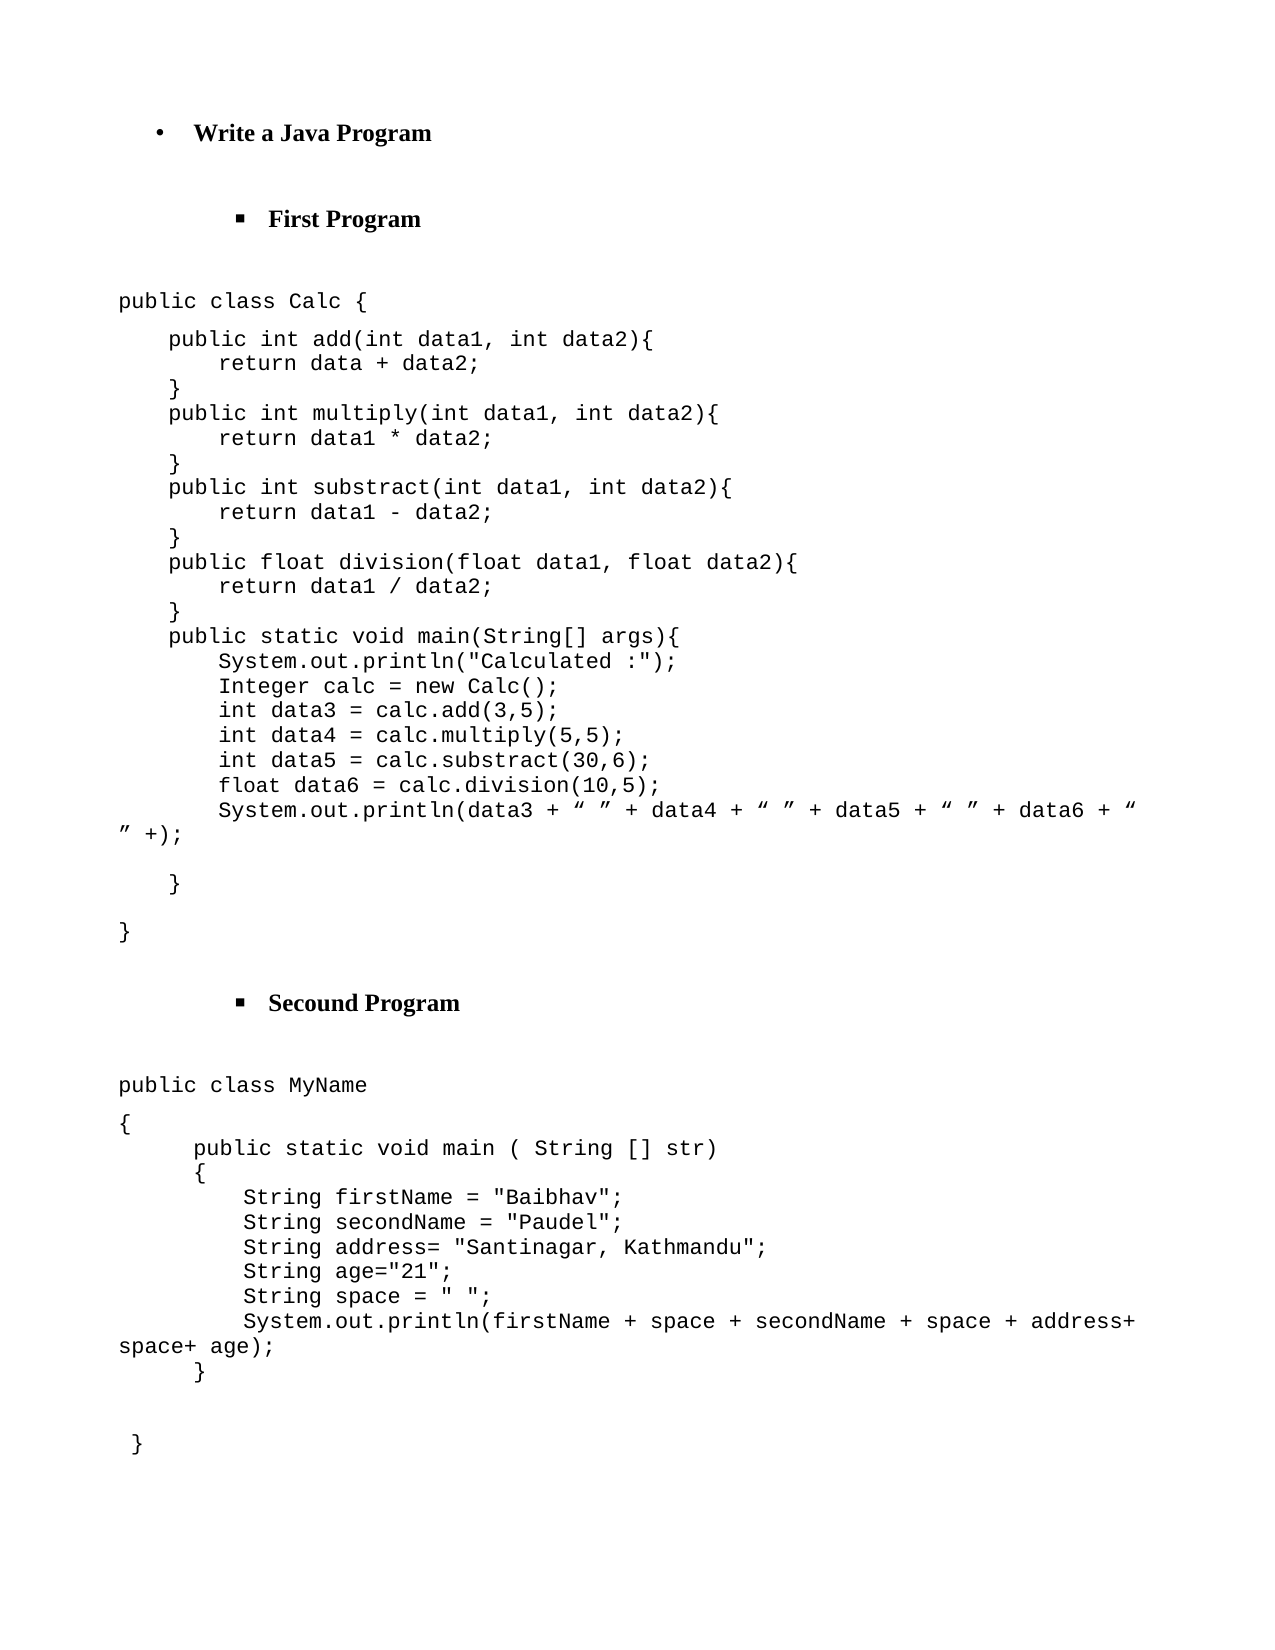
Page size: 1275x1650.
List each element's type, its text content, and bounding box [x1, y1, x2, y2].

text } [118, 601, 1157, 625]
text String firstName = "Baibhav"; [118, 1186, 1157, 1211]
text return data1 - data2; [118, 501, 1157, 526]
text String secondName = "Paudel"; [118, 1211, 1157, 1236]
list Write a Java Program [156, 118, 1157, 147]
text return data + data2; [118, 353, 1157, 377]
text } [118, 526, 1157, 551]
text String address= "Santinagar, Kathmandu"; [118, 1236, 1157, 1261]
text int data5 = calc.substract(30,6); [118, 749, 1157, 774]
list Secound Program [231, 988, 1157, 1017]
text } [118, 452, 1157, 477]
text float data6 = calc.division(10,5); [118, 774, 1157, 799]
text public class MyName [118, 1075, 1157, 1099]
text public float division(float data1, float data2){ [118, 551, 1157, 576]
text String age="21"; [118, 1261, 1157, 1285]
text public class Calc { [118, 291, 1157, 315]
text return data1 * data2; [118, 427, 1157, 452]
text public int add(int data1, int data2){ [118, 328, 1157, 353]
text System.out.println(data3 + “ ” + data4 + “ ” + data5 + “ ” + data6 + “ ” +); [118, 799, 1157, 848]
text } [118, 872, 1157, 897]
text public int substract(int data1, int data2){ [118, 477, 1157, 501]
text Integer calc = new Calc(); [118, 675, 1157, 700]
text { [118, 1112, 1157, 1137]
text } [118, 921, 1157, 945]
text System.out.println("Calculated :"); [118, 650, 1157, 675]
text } [118, 1360, 1157, 1384]
list First Program [231, 204, 1157, 233]
text String space = " "; [118, 1285, 1157, 1310]
text public static void main(String[] args){ [118, 625, 1157, 650]
text { [118, 1161, 1157, 1186]
text public int multiply(int data1, int data2){ [118, 402, 1157, 427]
text System.out.println(firstName + space + secondName + space + address+ space+ age); [118, 1310, 1157, 1360]
text public static void main ( String [] str) [118, 1137, 1157, 1161]
text } [118, 1432, 1157, 1457]
text int data4 = calc.multiply(5,5); [118, 724, 1157, 749]
text return data1 / data2; [118, 576, 1157, 601]
text int data3 = calc.add(3,5); [118, 700, 1157, 724]
text } [118, 377, 1157, 402]
